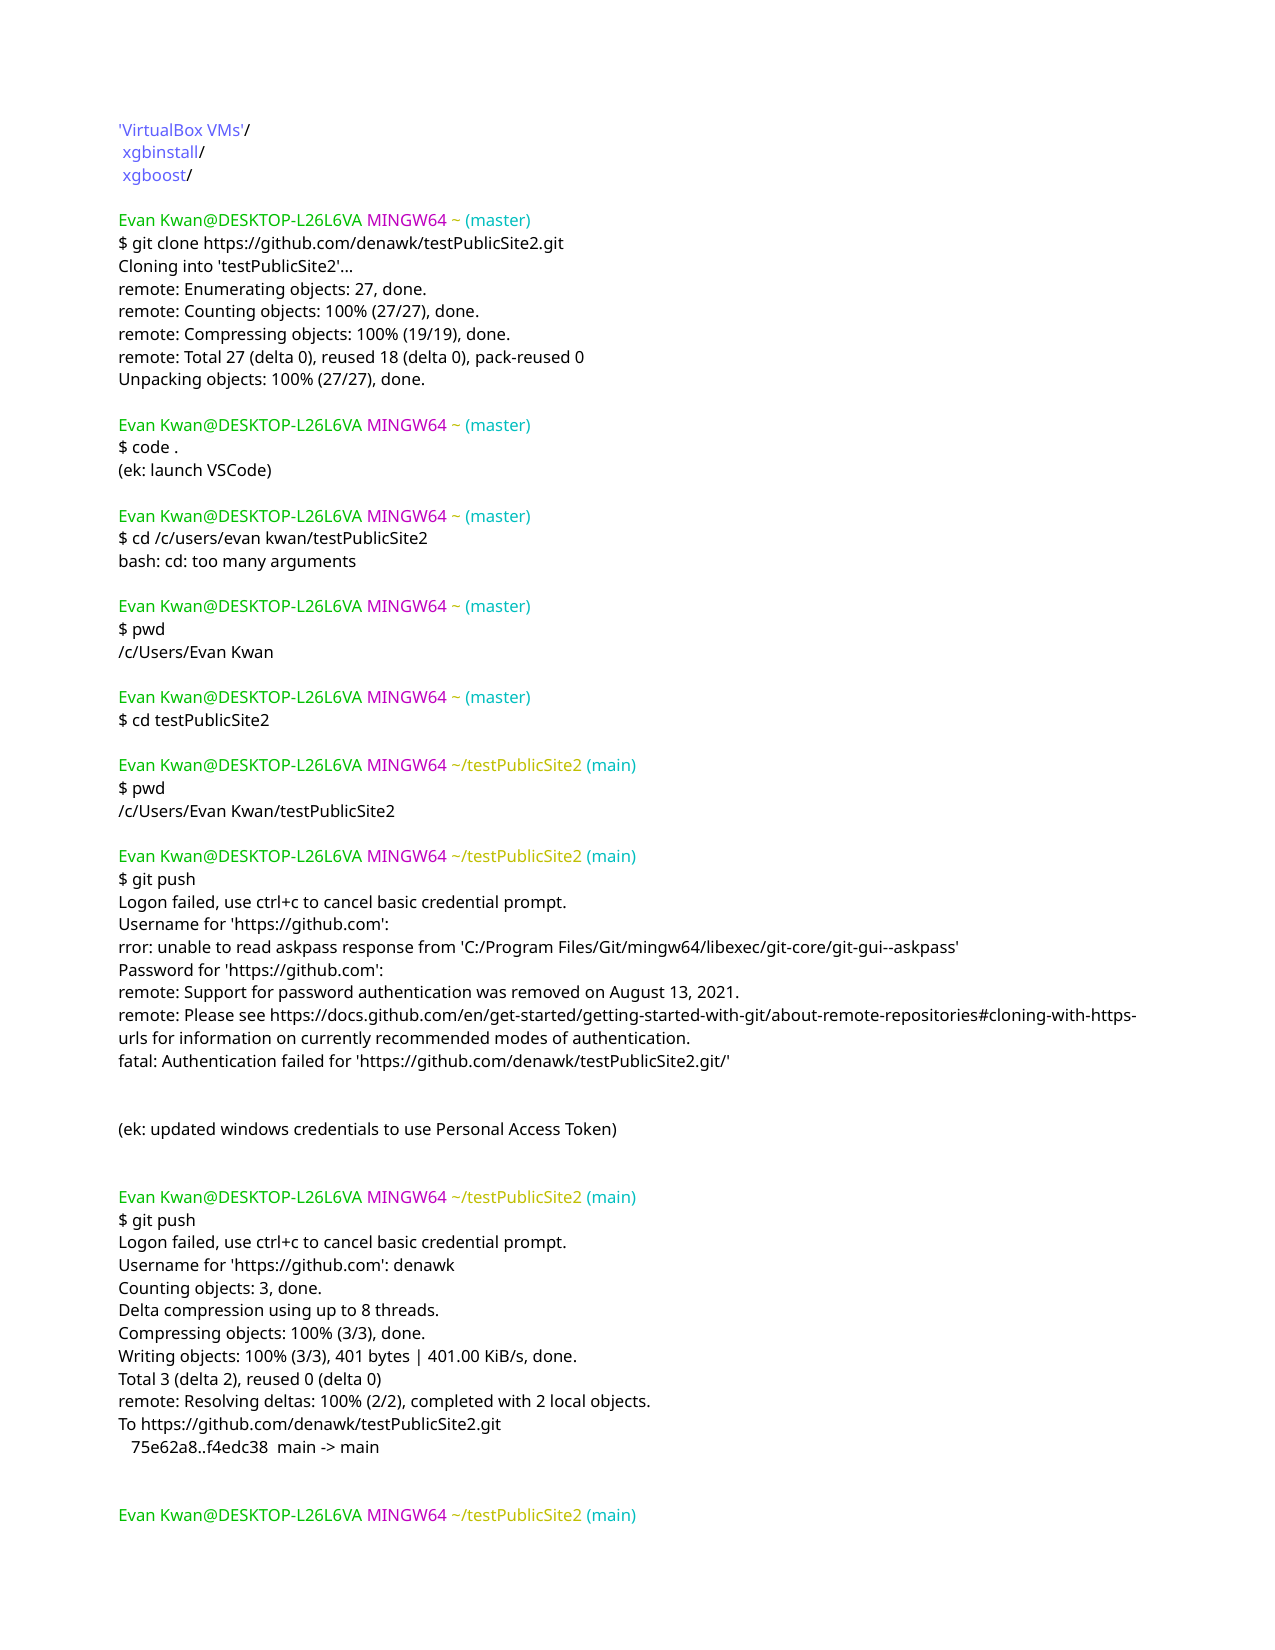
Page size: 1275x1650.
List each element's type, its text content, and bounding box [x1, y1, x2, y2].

text remote: Please see https://docs.github.com/en/get-started/getting-started-with-git/about-remote-repositories#cloning-with-https-urls for information on currently recommended modes of authentication. [118, 1004, 1157, 1049]
text /c/Users/Evan Kwan [118, 640, 1157, 663]
text 75e62a8..f4edc38 main -> main [118, 1435, 1157, 1458]
text Delta compression using up to 8 threads. [118, 1299, 1157, 1322]
text remote: Compressing objects: 100% (19/19), done. [118, 322, 1157, 345]
text $ pwd [118, 777, 1157, 799]
text $ git push [118, 1208, 1157, 1231]
text Evan Kwan@DESKTOP-L26L6VA MINGW64 ~ (master) [118, 413, 1157, 436]
text Counting objects: 3, done. [118, 1276, 1157, 1299]
text Password for 'https://github.com': [118, 958, 1157, 981]
text Total 3 (delta 2), reused 0 (delta 0) [118, 1367, 1157, 1390]
text remote: Enumerating objects: 27, done. [118, 277, 1157, 300]
text Unpacking objects: 100% (27/27), done. [118, 368, 1157, 391]
text Cloning into 'testPublicSite2'... [118, 254, 1157, 277]
text $ git clone https://github.com/denawk/testPublicSite2.git [118, 232, 1157, 254]
text Evan Kwan@DESKTOP-L26L6VA MINGW64 ~/testPublicSite2 (main) [118, 1185, 1157, 1208]
text /c/Users/Evan Kwan/testPublicSite2 [118, 799, 1157, 822]
text $ cd /c/users/evan kwan/testPublicSite2 [118, 527, 1157, 549]
text xgbinstall/ [118, 141, 1157, 163]
text Evan Kwan@DESKTOP-L26L6VA MINGW64 ~ (master) [118, 504, 1157, 527]
text Logon failed, use ctrl+c to cancel basic credential prompt. [118, 1231, 1157, 1253]
text Evan Kwan@DESKTOP-L26L6VA MINGW64 ~/testPublicSite2 (main) [118, 1503, 1157, 1526]
text Writing objects: 100% (3/3), 401 bytes | 401.00 KiB/s, done. [118, 1344, 1157, 1367]
text remote: Resolving deltas: 100% (2/2), completed with 2 local objects. [118, 1390, 1157, 1412]
text Evan Kwan@DESKTOP-L26L6VA MINGW64 ~/testPublicSite2 (main) [118, 845, 1157, 867]
text Compressing objects: 100% (3/3), done. [118, 1322, 1157, 1344]
text $ cd testPublicSite2 [118, 708, 1157, 731]
text (ek: launch VSCode) [118, 459, 1157, 481]
text Evan Kwan@DESKTOP-L26L6VA MINGW64 ~ (master) [118, 686, 1157, 708]
text Username for 'https://github.com': denawk [118, 1253, 1157, 1276]
text (ek: updated windows credentials to use Personal Access Token) [118, 1117, 1157, 1140]
text bash: cd: too many arguments [118, 549, 1157, 572]
text 'VirtualBox VMs'/ [118, 118, 1157, 141]
text Logon failed, use ctrl+c to cancel basic credential prompt. [118, 890, 1157, 913]
text rror: unable to read askpass response from 'C:/Program Files/Git/mingw64/libexec/git-core/git-gui--askpass' [118, 936, 1157, 958]
text remote: Total 27 (delta 0), reused 18 (delta 0), pack-reused 0 [118, 345, 1157, 368]
text Evan Kwan@DESKTOP-L26L6VA MINGW64 ~/testPublicSite2 (main) [118, 754, 1157, 777]
text To https://github.com/denawk/testPublicSite2.git [118, 1412, 1157, 1435]
text Username for 'https://github.com': [118, 913, 1157, 936]
text Evan Kwan@DESKTOP-L26L6VA MINGW64 ~ (master) [118, 209, 1157, 232]
text remote: Support for password authentication was removed on August 13, 2021. [118, 981, 1157, 1004]
text $ pwd [118, 618, 1157, 640]
text remote: Counting objects: 100% (27/27), done. [118, 300, 1157, 322]
text Evan Kwan@DESKTOP-L26L6VA MINGW64 ~ (master) [118, 595, 1157, 618]
text $ code . [118, 436, 1157, 459]
text xgboost/ [118, 163, 1157, 186]
text $ git push [118, 867, 1157, 890]
text fatal: Authentication failed for 'https://github.com/denawk/testPublicSite2.git/' [118, 1049, 1157, 1072]
